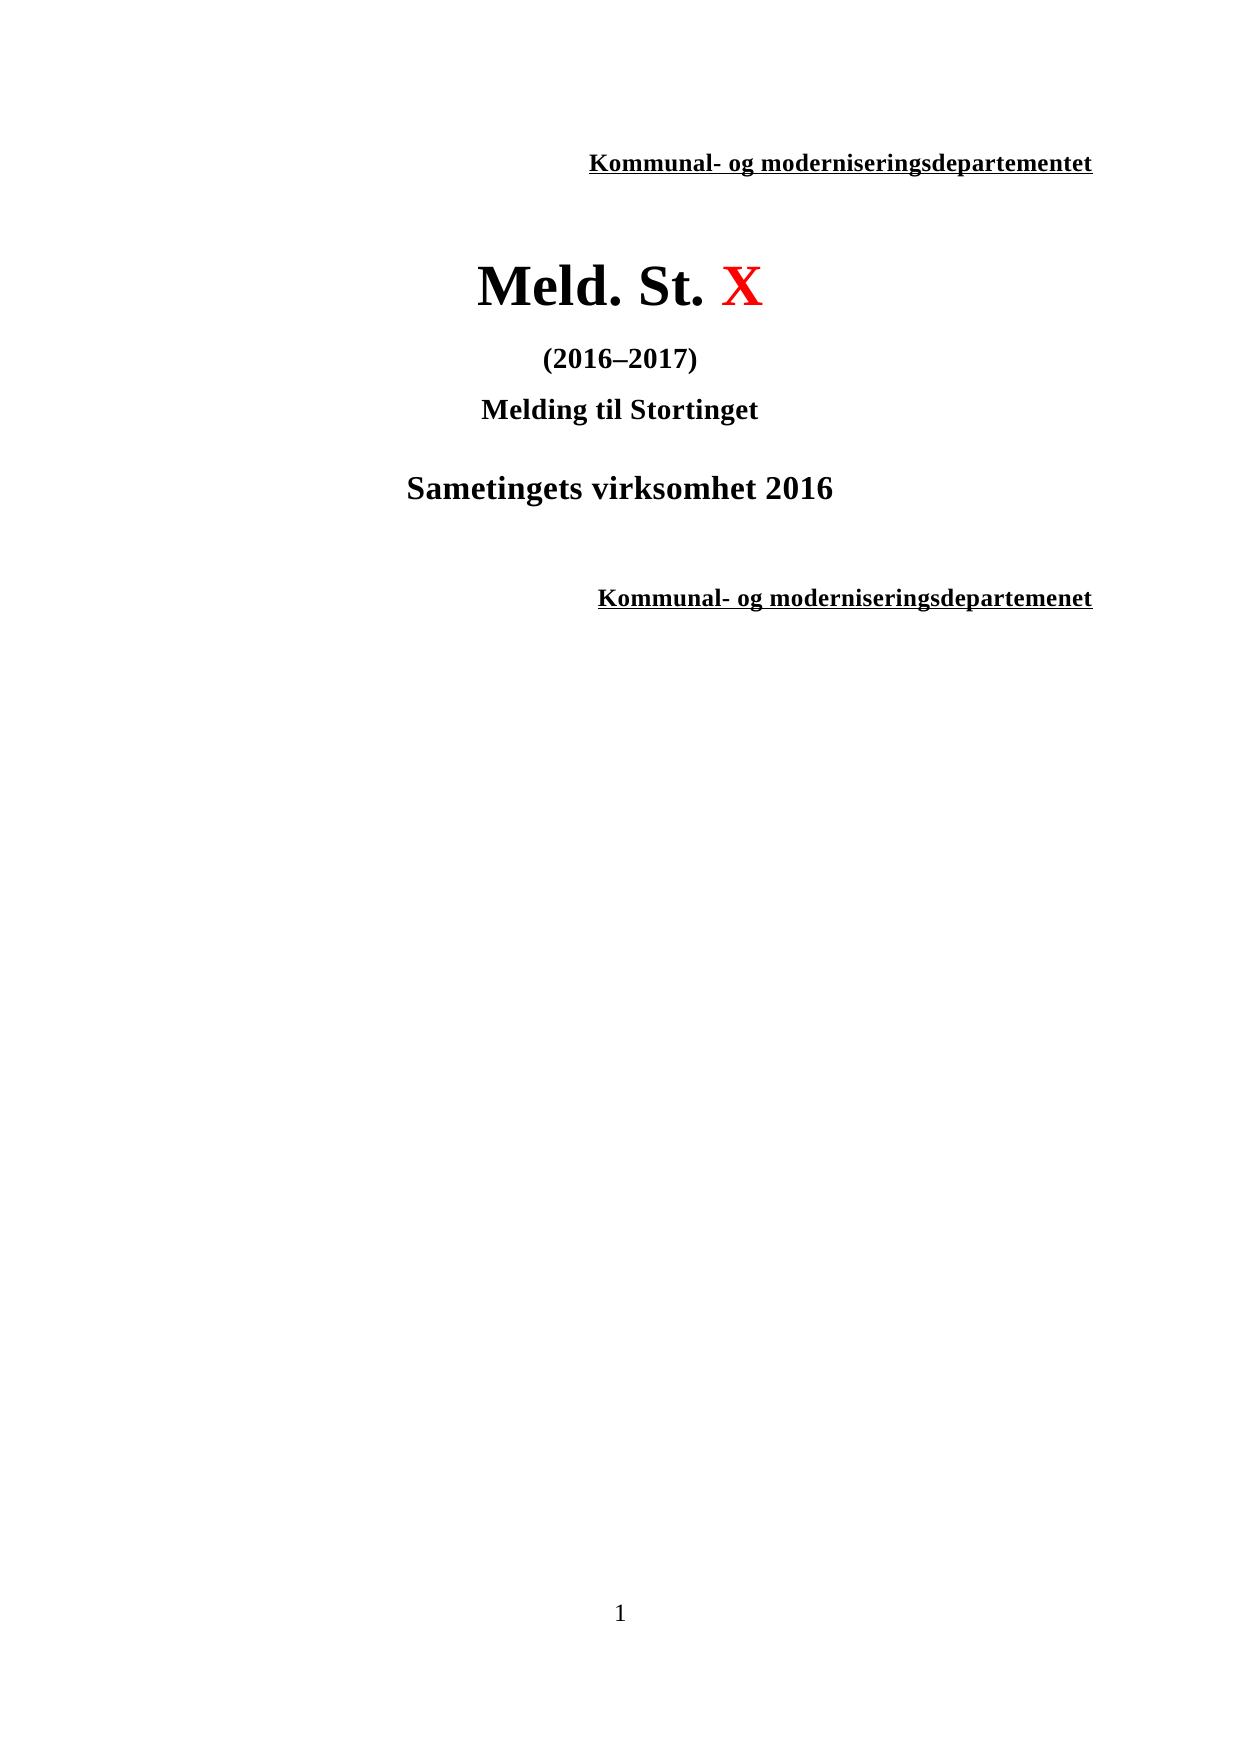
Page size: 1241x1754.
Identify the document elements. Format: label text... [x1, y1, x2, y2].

text Meld. St. X [148, 251, 1093, 318]
text (2016–2017) [148, 341, 1093, 374]
text Sametingets virksomhet 2016 [148, 468, 1093, 506]
text Kommunal- og moderniseringsdepartementet [148, 148, 1093, 176]
text Kommunal- og moderniseringsdepartemenet [148, 583, 1093, 611]
text Melding til Stortinget [148, 392, 1093, 426]
